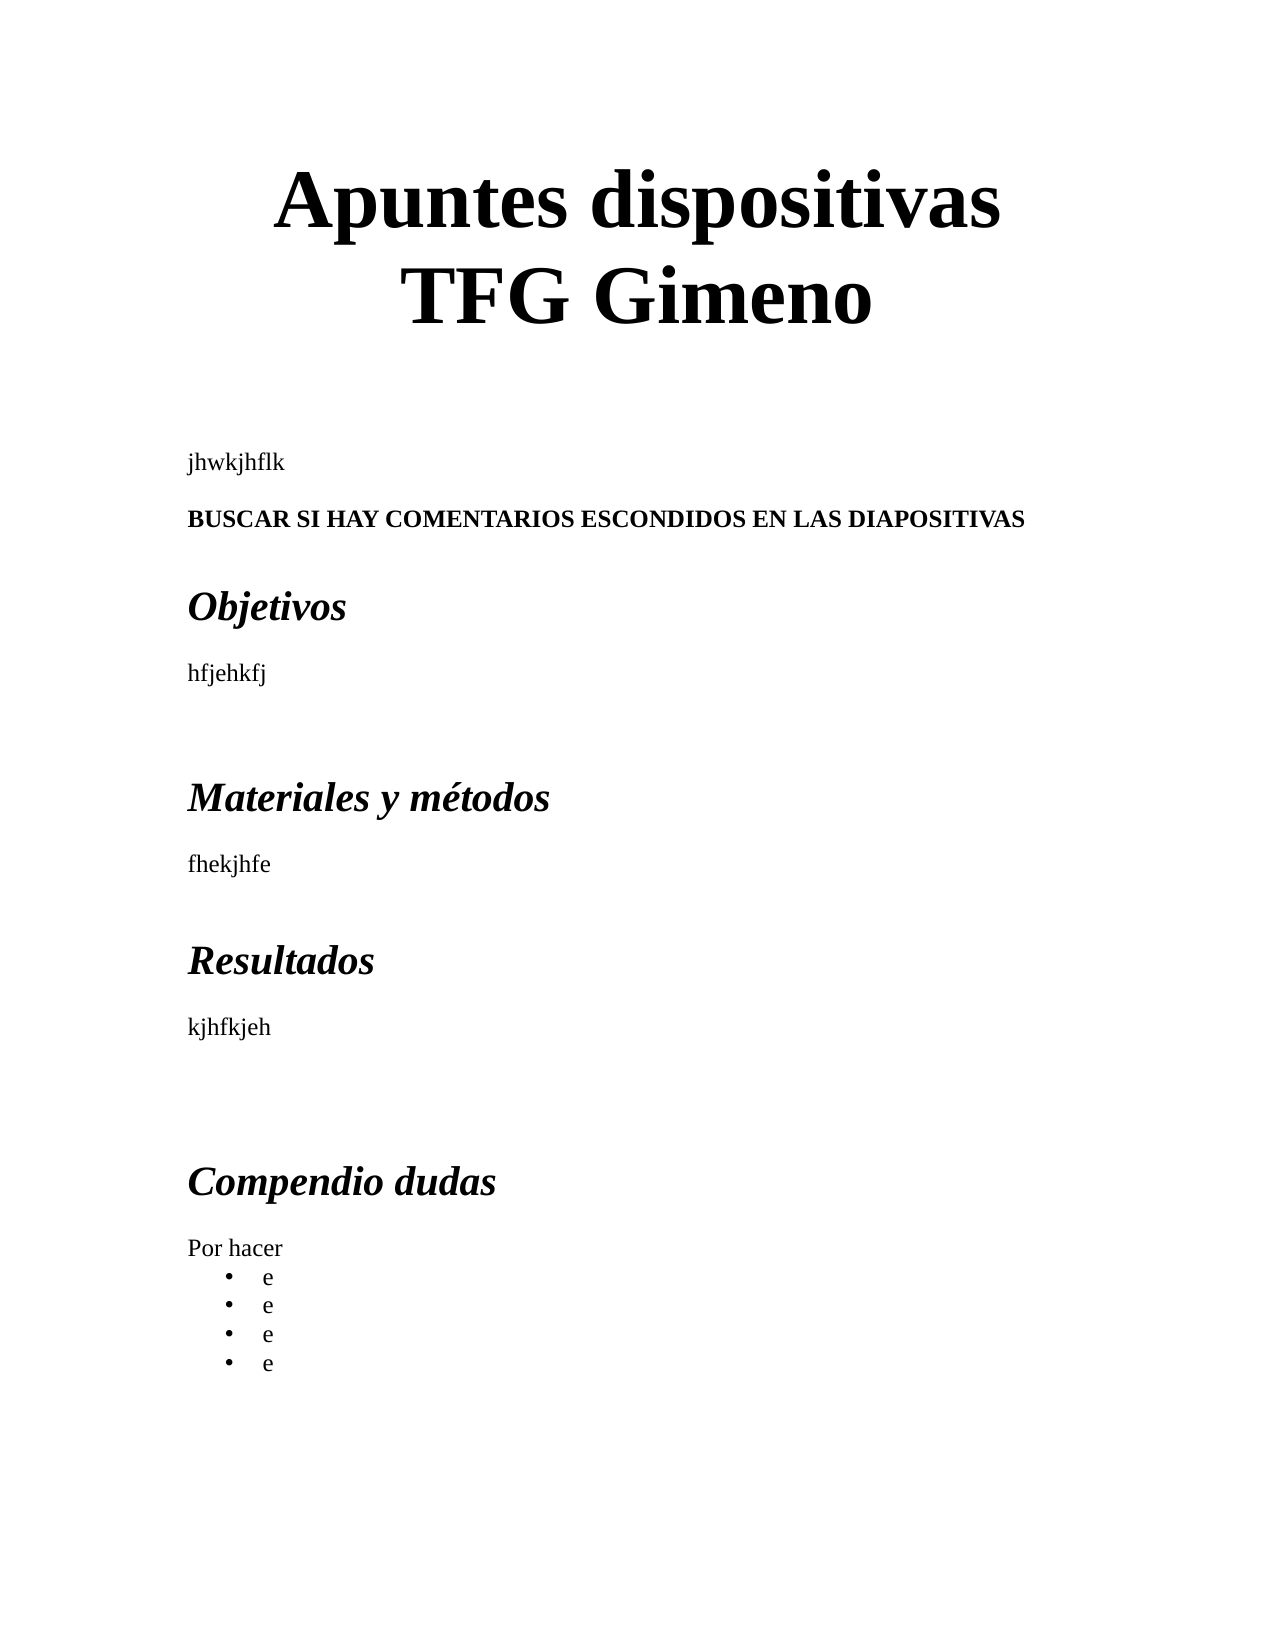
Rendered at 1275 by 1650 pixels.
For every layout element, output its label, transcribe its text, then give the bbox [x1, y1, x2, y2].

list e [225, 1348, 1087, 1377]
list e [225, 1319, 1087, 1348]
list e [225, 1290, 1087, 1319]
text Compendio dudas [187, 1156, 1087, 1204]
text Resultados [187, 936, 1087, 984]
text fhekjhfe [187, 849, 1087, 878]
text jhwkjhflk [187, 447, 1087, 476]
text BUSCAR SI HAY COMENTARIOS ESCONDIDOS EN LAS DIAPOSITIVAS [187, 504, 1087, 533]
text Por hacer [187, 1233, 1087, 1262]
text hfjehkfj [187, 658, 1087, 687]
list e [225, 1262, 1087, 1290]
text Materiales y métodos [187, 773, 1087, 821]
text kjhfkjeh [187, 1012, 1087, 1041]
text Apuntes dispositivas TFG Gimeno [187, 150, 1087, 342]
text Objetivos [187, 581, 1087, 629]
